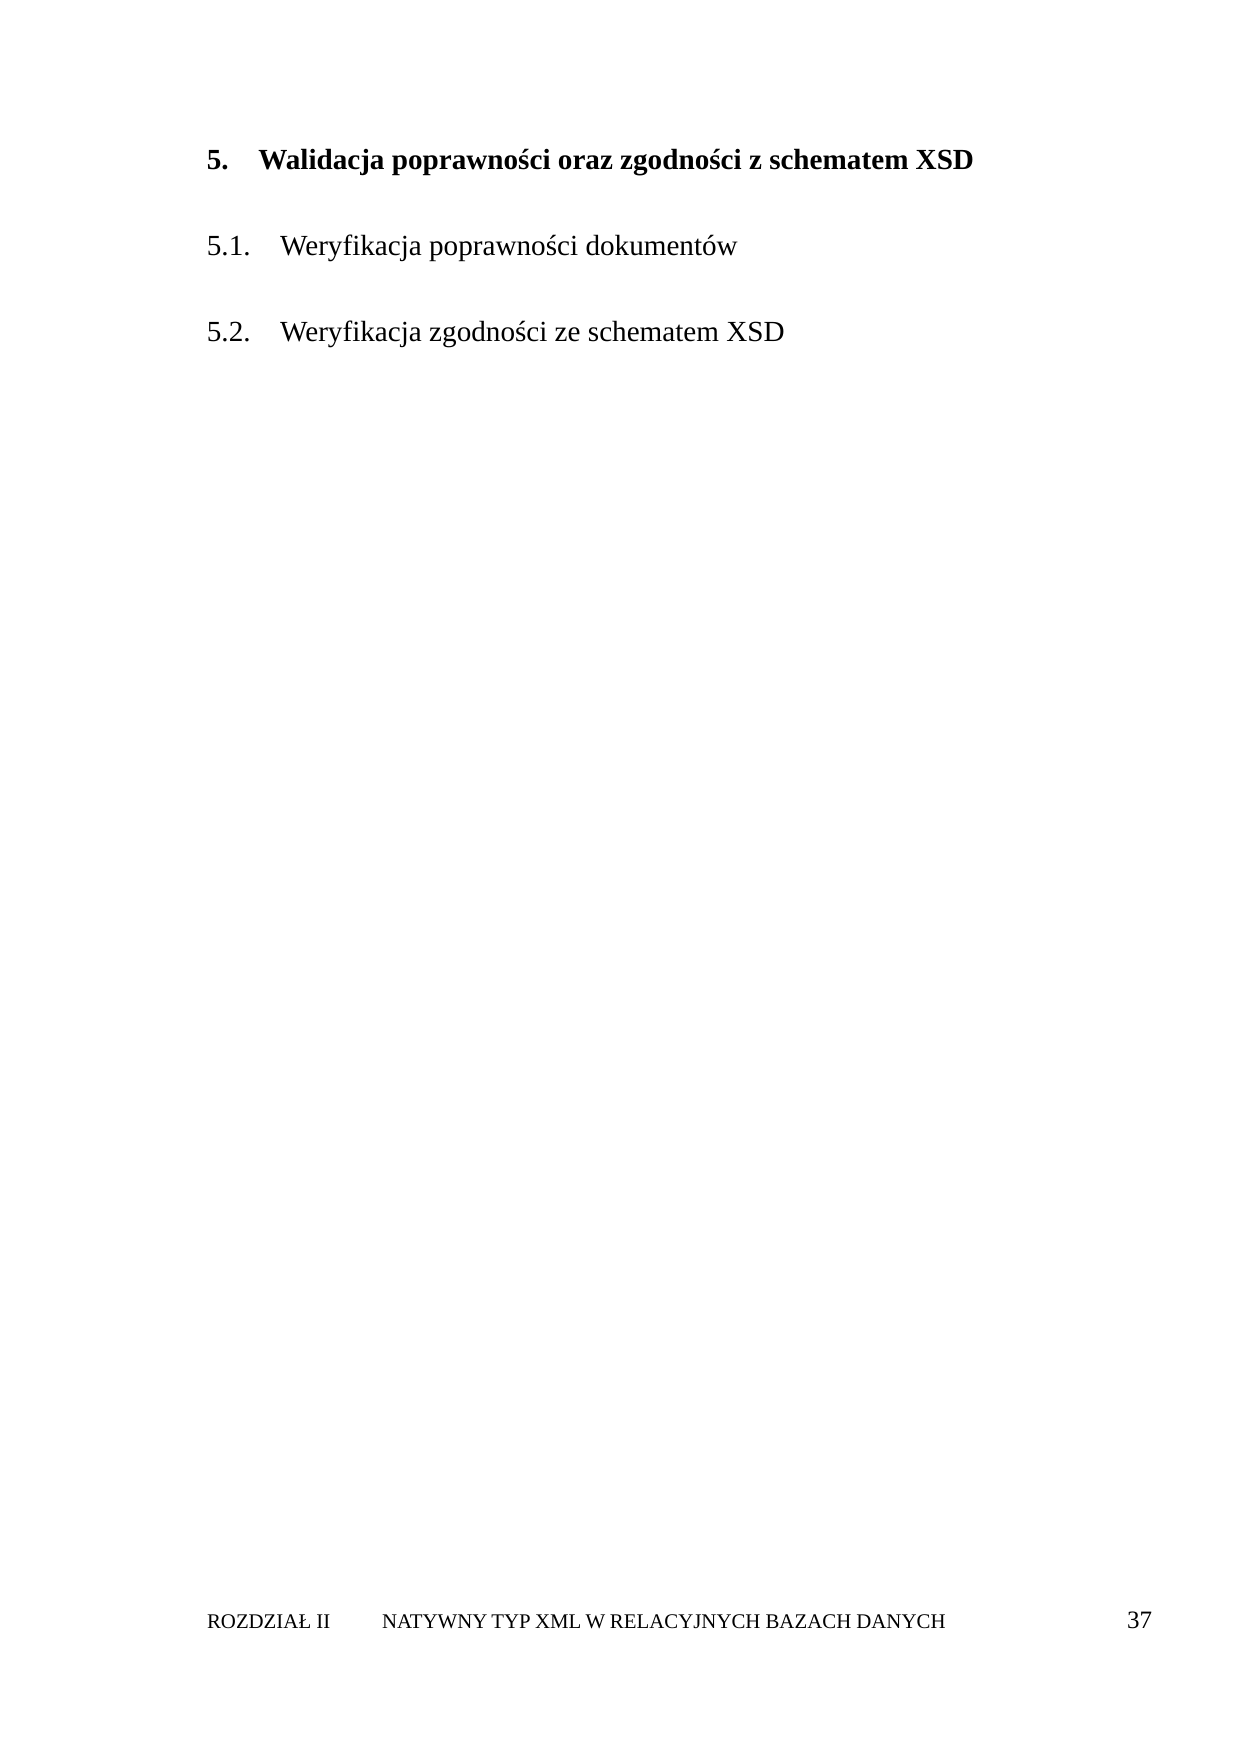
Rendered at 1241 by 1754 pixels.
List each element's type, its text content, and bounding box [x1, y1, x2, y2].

subtitle Walidacja poprawności oraz zgodności z schematem XSD [207, 143, 1152, 175]
subtitle Weryfikacja poprawności dokumentów [207, 229, 1152, 261]
subtitle Weryfikacja zgodności ze schematem XSD [207, 315, 1152, 347]
